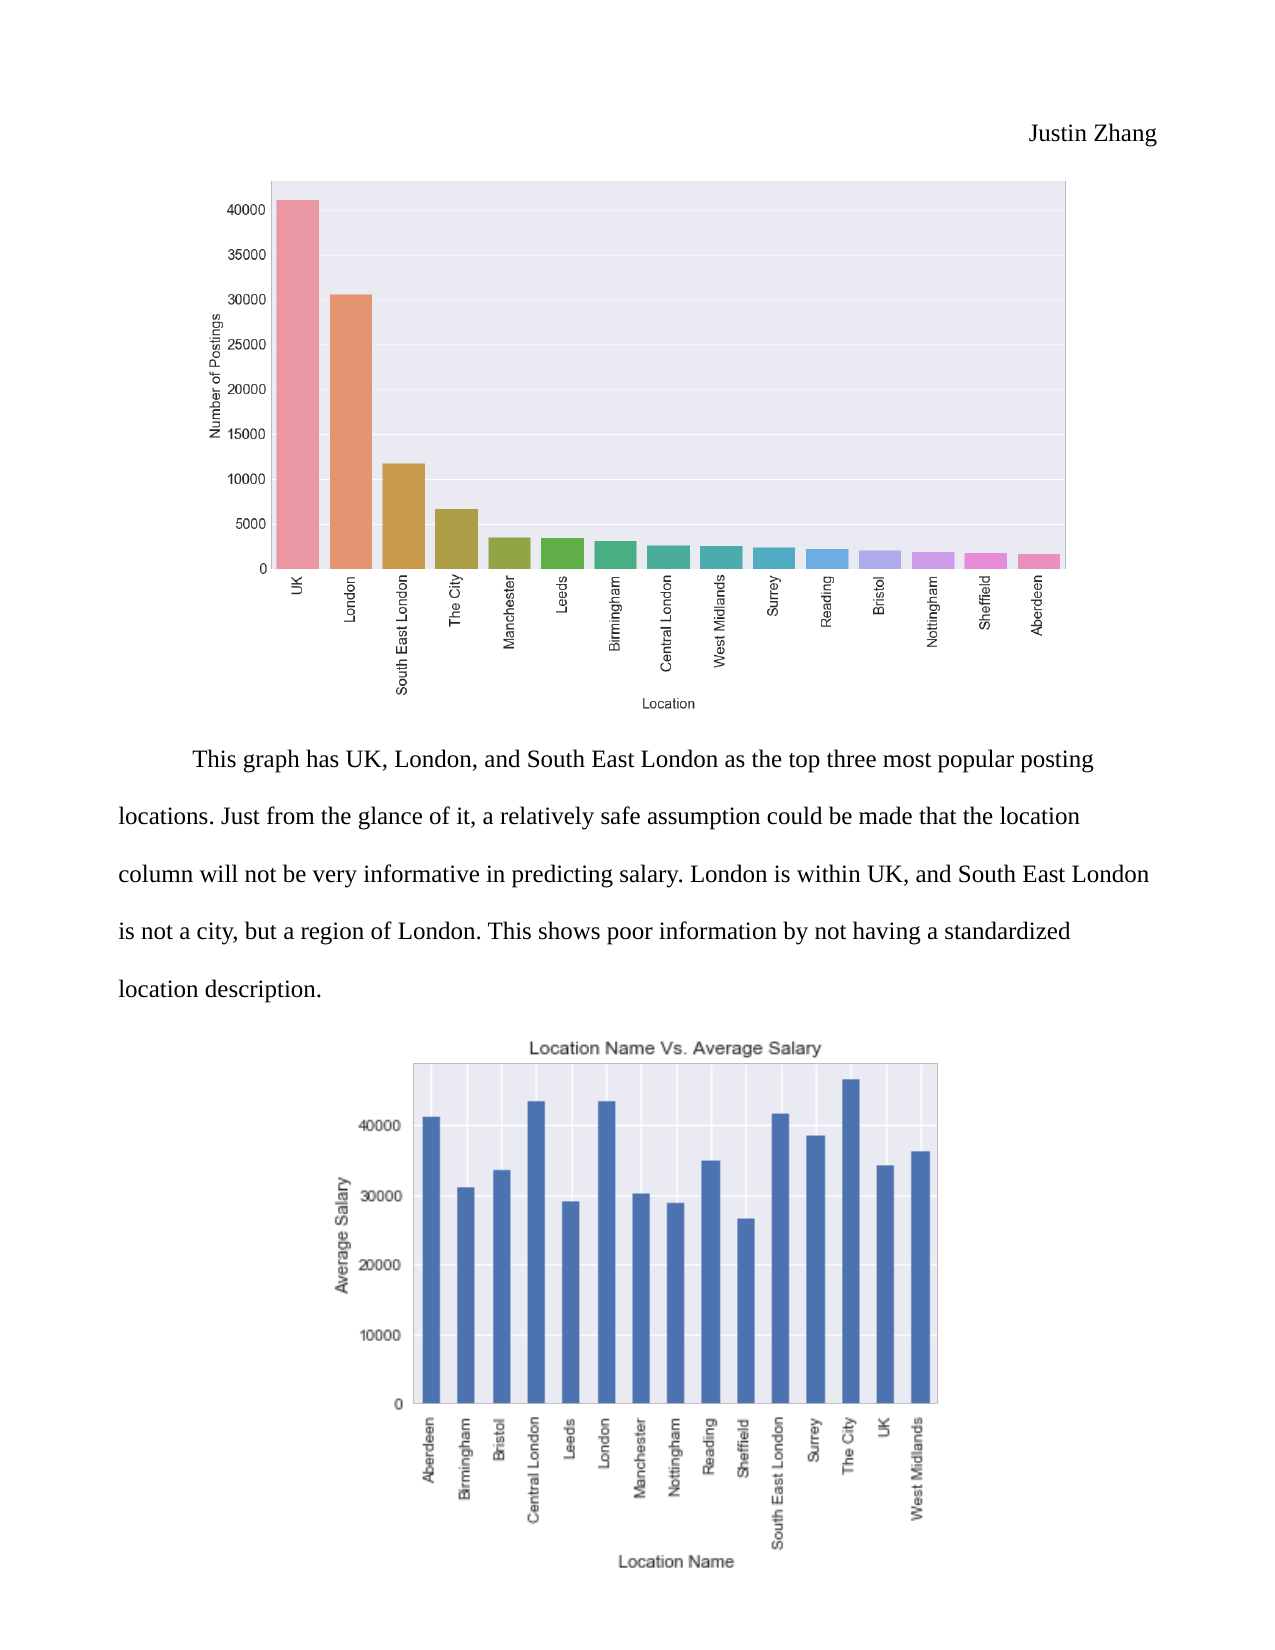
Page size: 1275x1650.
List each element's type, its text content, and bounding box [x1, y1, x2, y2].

text This graph has UK, London, and South East London as the top three most popular posting locations. Just from the glance of it, a relatively safe assumption could be made that the location column will not be very informative in predicting salary. London is within UK, and South East London is not a city, but a region of London. This shows poor information by not having a standardized location description. [118, 176, 1157, 1003]
picture [205, 176, 1070, 716]
picture [326, 1031, 949, 1582]
